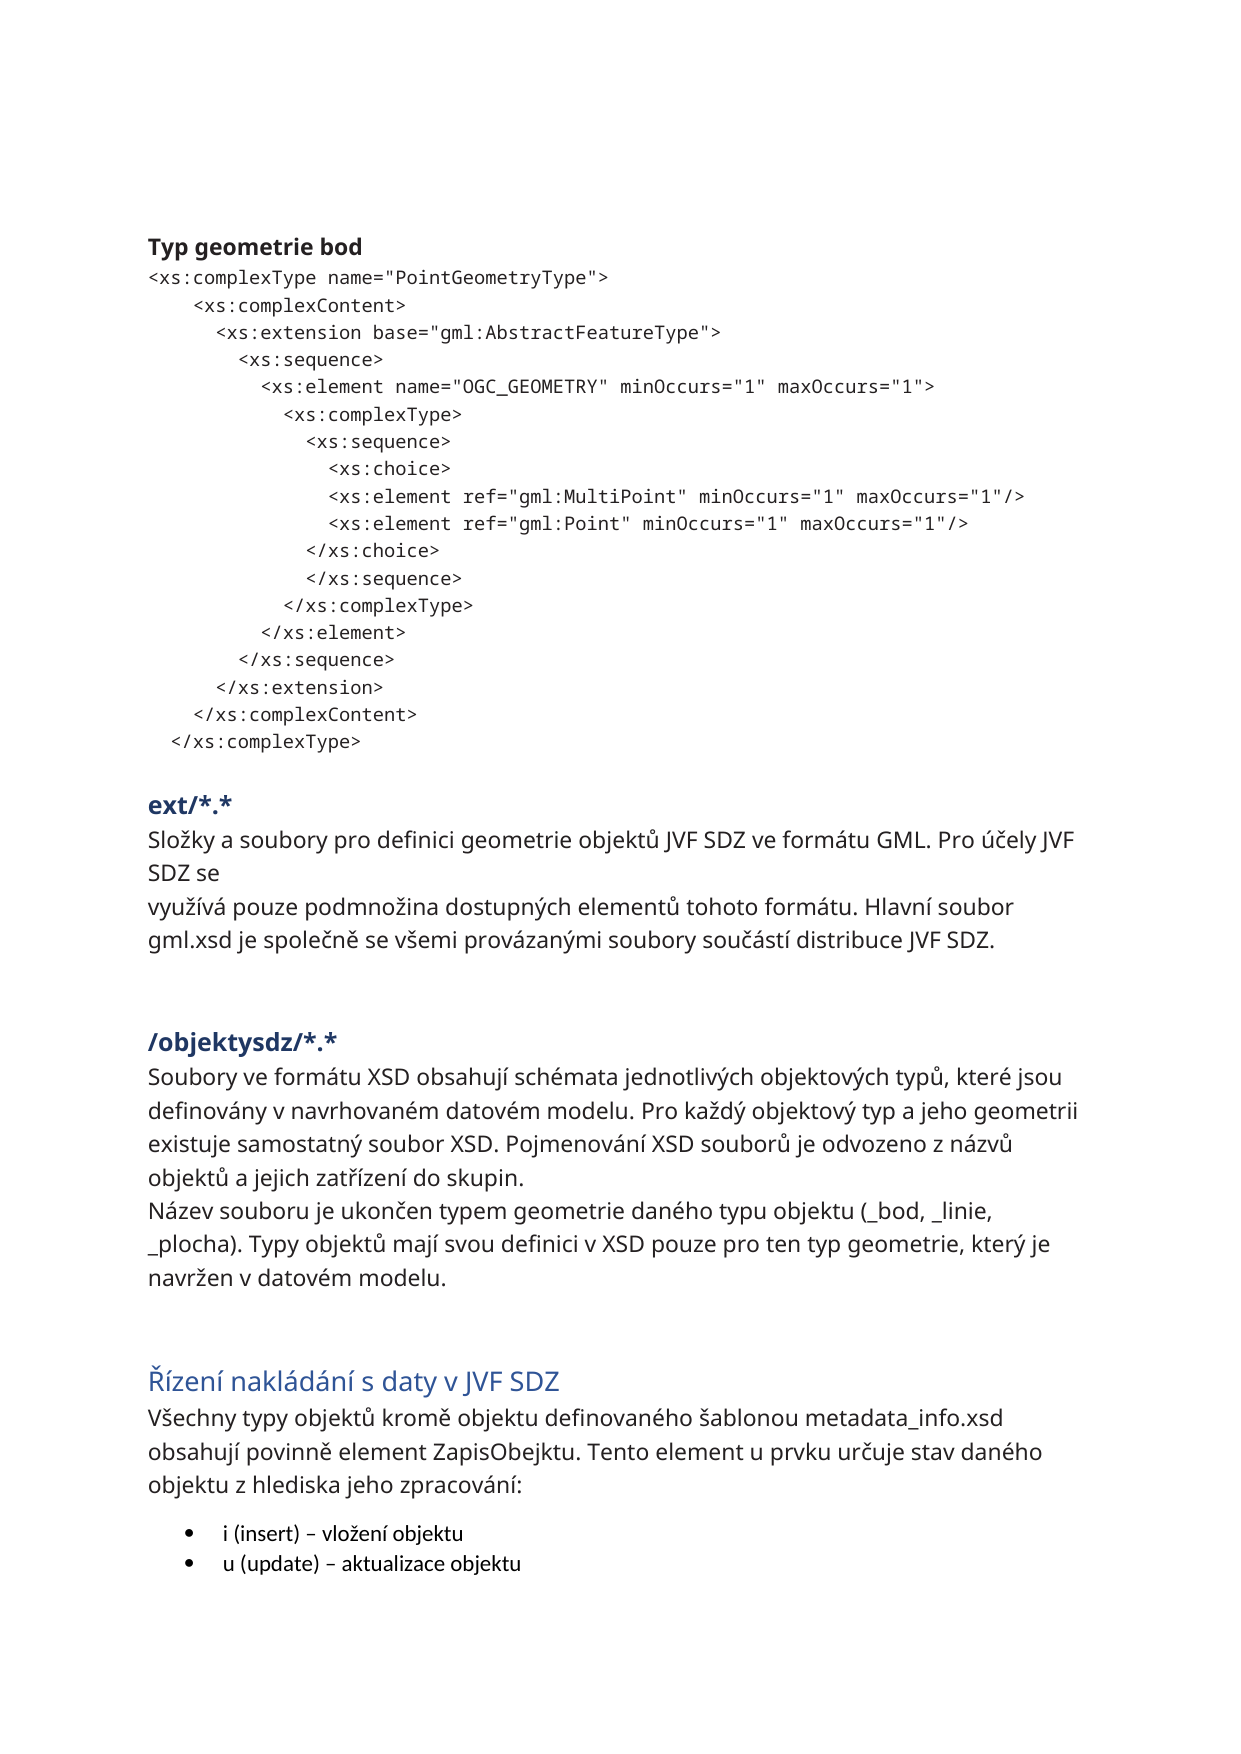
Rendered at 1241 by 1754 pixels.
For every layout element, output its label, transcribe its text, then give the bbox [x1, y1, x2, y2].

text </xs:complexContent> [148, 701, 1093, 727]
list i (insert) – vložení objektu [185, 1519, 1093, 1547]
text <xs:complexContent> [148, 292, 1093, 317]
text <xs:extension base="gml:AbstractFeatureType"> [148, 319, 1093, 345]
subtitle ext/*.* [148, 787, 1093, 821]
text </xs:sequence> [148, 647, 1093, 672]
text <xs:sequence> [148, 428, 1093, 454]
text </xs:choice> [148, 537, 1093, 563]
text <xs:choice> [148, 456, 1093, 481]
subtitle /objektysdz/*.* [148, 1025, 1093, 1059]
text </xs:element> [148, 619, 1093, 645]
text </xs:complexType> [148, 592, 1093, 618]
subtitle Řízení nakládání s daty v JVF SDZ [148, 1363, 1093, 1399]
text <xs:complexType> [148, 401, 1093, 427]
text <xs:element ref="gml:Point" minOccurs="1" maxOccurs="1"/> [148, 510, 1093, 536]
text Typ geometrie bod [148, 231, 1093, 262]
text Soubory ve formátu XSD obsahují schémata jednotlivých objektových typů, které jsou definovány v navrhovaném datovém modelu. Pro každý objektový typ a jeho geometrii existuje samostatný soubor XSD. Pojmenování XSD souborů je odvozeno z názvů objektů a jejich zatřízení do skupin. Název souboru je ukončen typem geometrie daného typu objektu (_bod, _linie, _plocha). Typy objektů mají svou definici v XSD pouze pro ten typ geometrie, který je navržen v datovém modelu. [148, 1061, 1093, 1293]
text <xs:element name="OGC_GEOMETRY" minOccurs="1" maxOccurs="1"> [148, 374, 1093, 399]
list u (update) – aktualizace objektu [185, 1549, 1093, 1577]
text <xs:sequence> [148, 346, 1093, 372]
text <xs:complexType name="PointGeometryType"> [148, 264, 1093, 290]
text </xs:complexType> [148, 728, 1093, 754]
text </xs:sequence> [148, 565, 1093, 590]
text Složky a soubory pro definici geometrie objektů JVF SDZ ve formátu GML. Pro účely JVF SDZ se využívá pouze podmnožina dostupných elementů tohoto formátu. Hlavní soubor gml.xsd je společně se všemi provázanými soubory součástí distribuce JVF SDZ. [148, 824, 1093, 955]
text Všechny typy objektů kromě objektu definovaného šablonou metadata_info.xsd obsahují povinně element ZapisObejktu. Tento element u prvku určuje stav daného objektu z hlediska jeho zpracování: [148, 1402, 1093, 1500]
text <xs:element ref="gml:MultiPoint" minOccurs="1" maxOccurs="1"/> [148, 483, 1093, 508]
text </xs:extension> [148, 674, 1093, 699]
